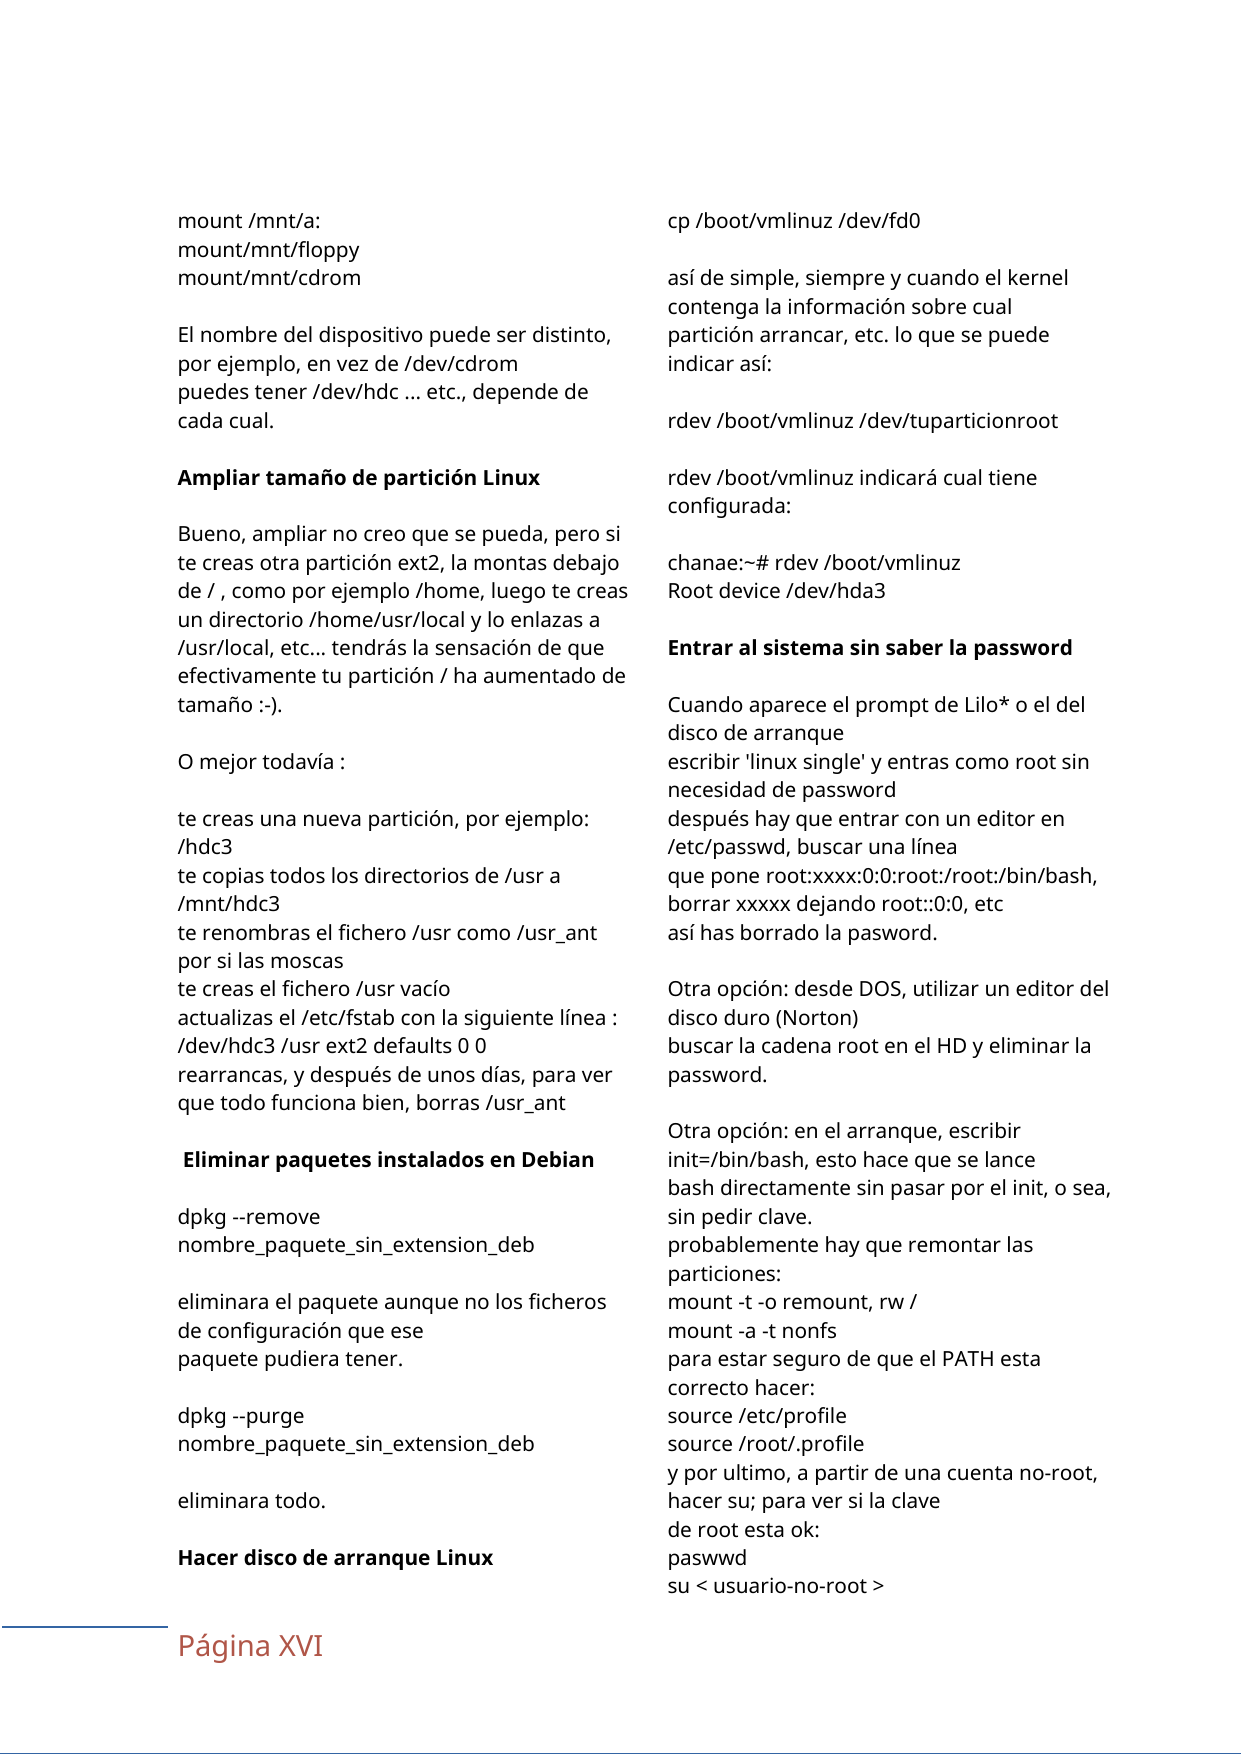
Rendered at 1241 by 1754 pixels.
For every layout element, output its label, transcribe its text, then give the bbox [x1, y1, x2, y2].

text paswwd [667, 1543, 1122, 1572]
text mount -t -o remount, rw / [667, 1287, 1122, 1316]
text mount /mnt/a: [177, 207, 632, 235]
text source /etc/profile [667, 1401, 1122, 1429]
text Cuando aparece el prompt de Lilo* o el del disco de arranque [667, 690, 1122, 747]
text cp /boot/vmlinuz /dev/fd0 [667, 207, 1122, 235]
text paquete pudiera tener. [177, 1344, 632, 1373]
text eliminara todo. [177, 1486, 632, 1515]
text mount/mnt/floppy [177, 235, 632, 263]
text puedes tener /dev/hdc ... etc., depende de cada cual. [177, 377, 632, 434]
text Root device /dev/hda3 [667, 576, 1122, 605]
text su < usuario-no-root > [667, 1572, 1122, 1600]
text actualizas el /etc/fstab con la siguiente línea : [177, 1003, 632, 1031]
text mount/mnt/cdrom [177, 263, 632, 292]
text chanae:~# rdev /boot/vmlinuz [667, 548, 1122, 576]
text rdev /boot/vmlinuz indicará cual tiene configurada: [667, 463, 1122, 519]
text te copias todos los directorios de /usr a /mnt/hdc3 [177, 861, 632, 918]
text así has borrado la pasword. [667, 918, 1122, 946]
text rearrancas, y después de unos días, para ver que todo funciona bien, borras /usr_ant [177, 1060, 632, 1117]
text Eliminar paquetes instalados en Debian [177, 1145, 632, 1173]
text eliminara el paquete aunque no los ficheros de configuración que ese [177, 1287, 632, 1344]
text /dev/hdc3 /usr ext2 defaults 0 0 [177, 1031, 632, 1060]
text rdev /boot/vmlinuz /dev/tuparticionroot [667, 406, 1122, 434]
text y por ultimo, a partir de una cuenta no-root, hacer su; para ver si la clave [667, 1458, 1122, 1515]
text Entrar al sistema sin saber la password [667, 633, 1122, 662]
text después hay que entrar con un editor en /etc/passwd, buscar una línea [667, 804, 1122, 861]
text source /root/.profile [667, 1429, 1122, 1458]
text Hacer disco de arranque Linux [177, 1543, 632, 1572]
text Ampliar tamaño de partición Linux [177, 463, 632, 491]
text Otra opción: en el arranque, escribir init=/bin/bash, esto hace que se lance [667, 1117, 1122, 1173]
text bash directamente sin pasar por el init, o sea, sin pedir clave. [667, 1173, 1122, 1230]
text probablemente hay que remontar las particiones: [667, 1230, 1122, 1287]
text mount -a -t nonfs [667, 1316, 1122, 1344]
text así de simple, siempre y cuando el kernel contenga la información sobre cual [667, 263, 1122, 320]
text Bueno, ampliar no creo que se pueda, pero si te creas otra partición ext2, la montas debajo de / , como por ejemplo /home, luego te creas un directorio /home/usr/local y lo enlazas a /usr/local, etc... tendrás la sensación de que efectivamente tu partición / ha aumentado de tamaño :-). [177, 519, 632, 718]
text te renombras el fichero /usr como /usr_ant por si las moscas [177, 918, 632, 974]
text Otra opción: desde DOS, utilizar un editor del disco duro (Norton) [667, 974, 1122, 1031]
text El nombre del dispositivo puede ser distinto, por ejemplo, en vez de /dev/cdrom [177, 320, 632, 377]
text que pone root:xxxx:0:0:root:/root:/bin/bash, [667, 861, 1122, 889]
text te creas el fichero /usr vacío [177, 974, 632, 1003]
text partición arrancar, etc. lo que se puede indicar así: [667, 320, 1122, 377]
text de root esta ok: [667, 1515, 1122, 1543]
text dpkg --purge nombre_paquete_sin_extension_deb [177, 1401, 632, 1458]
text buscar la cadena root en el HD y eliminar la password. [667, 1031, 1122, 1088]
text dpkg --remove nombre_paquete_sin_extension_deb [177, 1202, 632, 1259]
text para estar seguro de que el PATH esta correcto hacer: [667, 1344, 1122, 1401]
text escribir 'linux single' y entras como root sin necesidad de password [667, 747, 1122, 804]
text O mejor todavía : [177, 747, 632, 775]
text borrar xxxxx dejando root::0:0, etc [667, 889, 1122, 918]
text te creas una nueva partición, por ejemplo: /hdc3 [177, 804, 632, 861]
